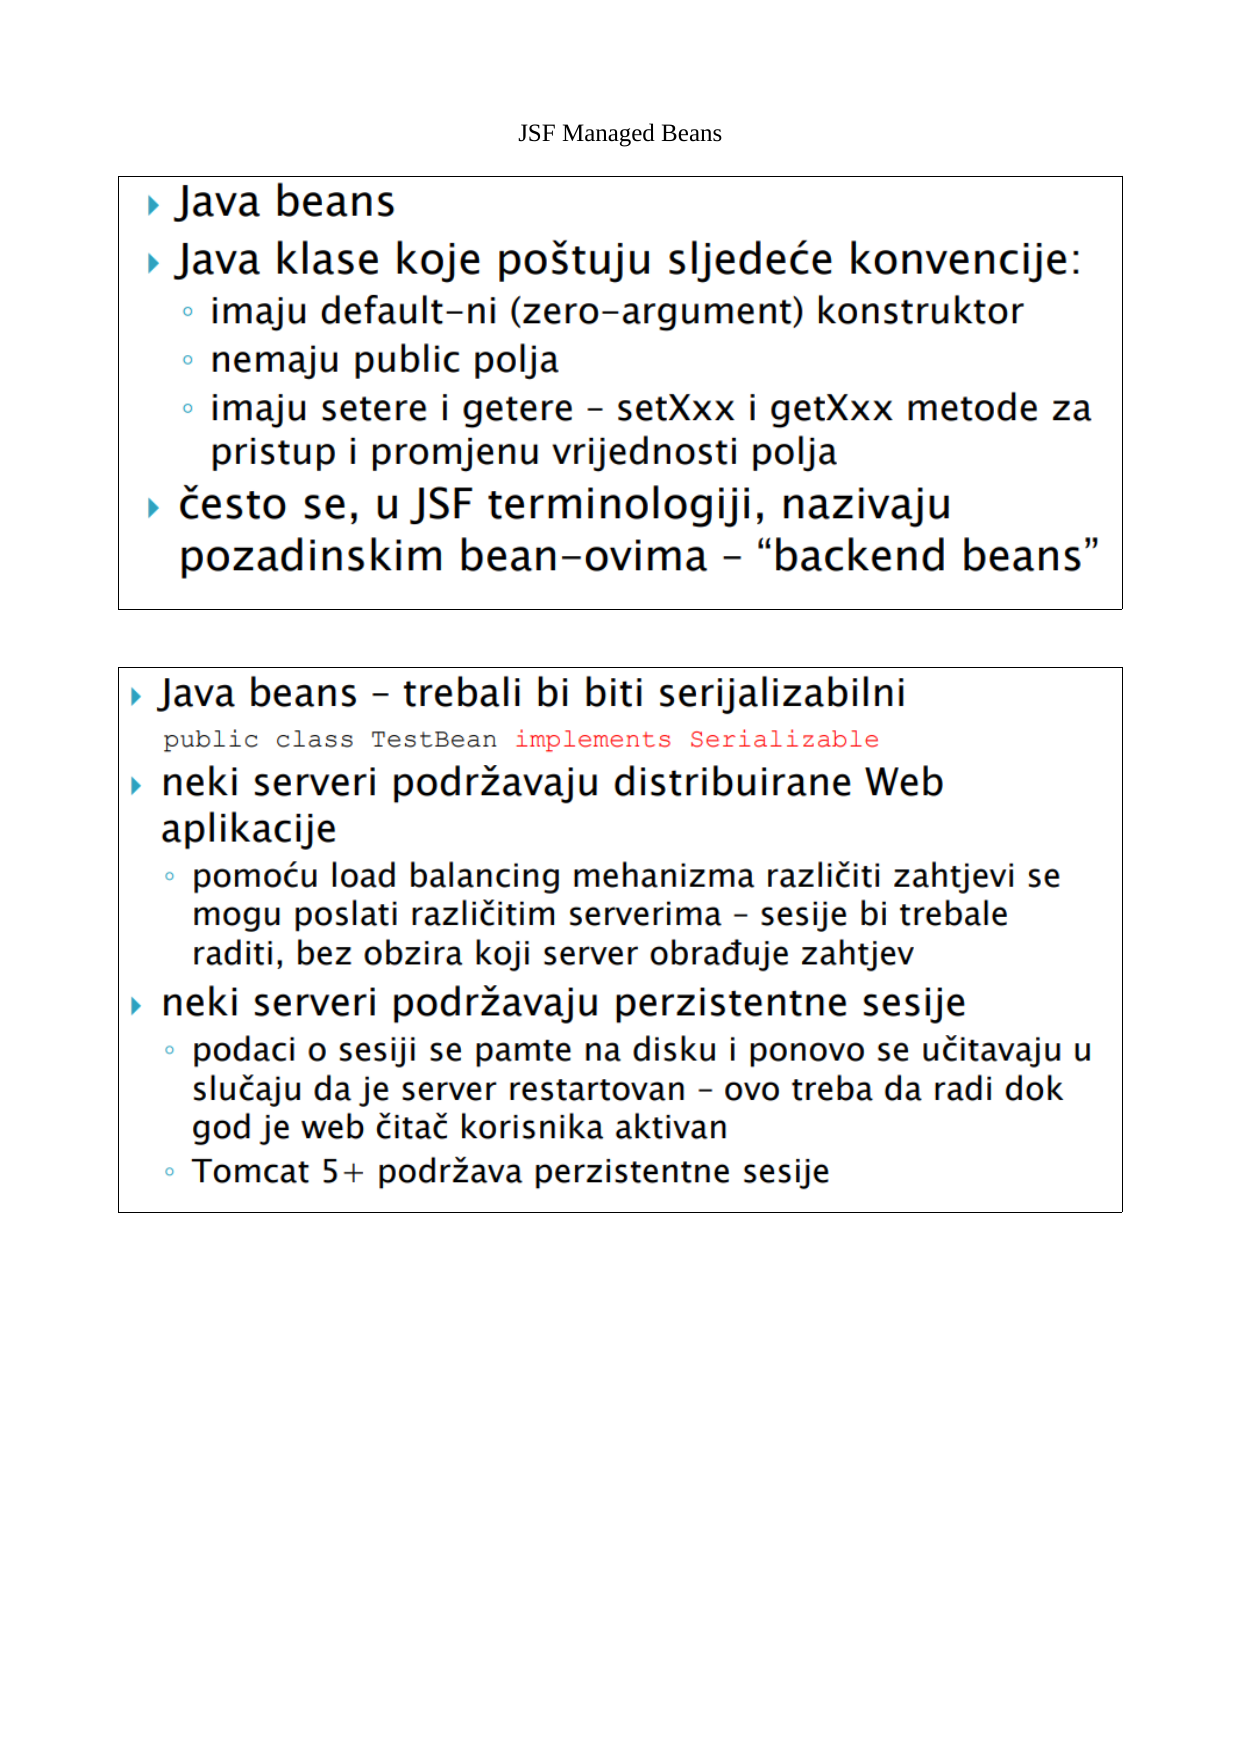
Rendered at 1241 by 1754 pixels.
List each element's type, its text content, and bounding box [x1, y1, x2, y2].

picture [121, 670, 1119, 1209]
picture [121, 178, 1119, 607]
text JSF Managed Beans [118, 118, 1122, 147]
